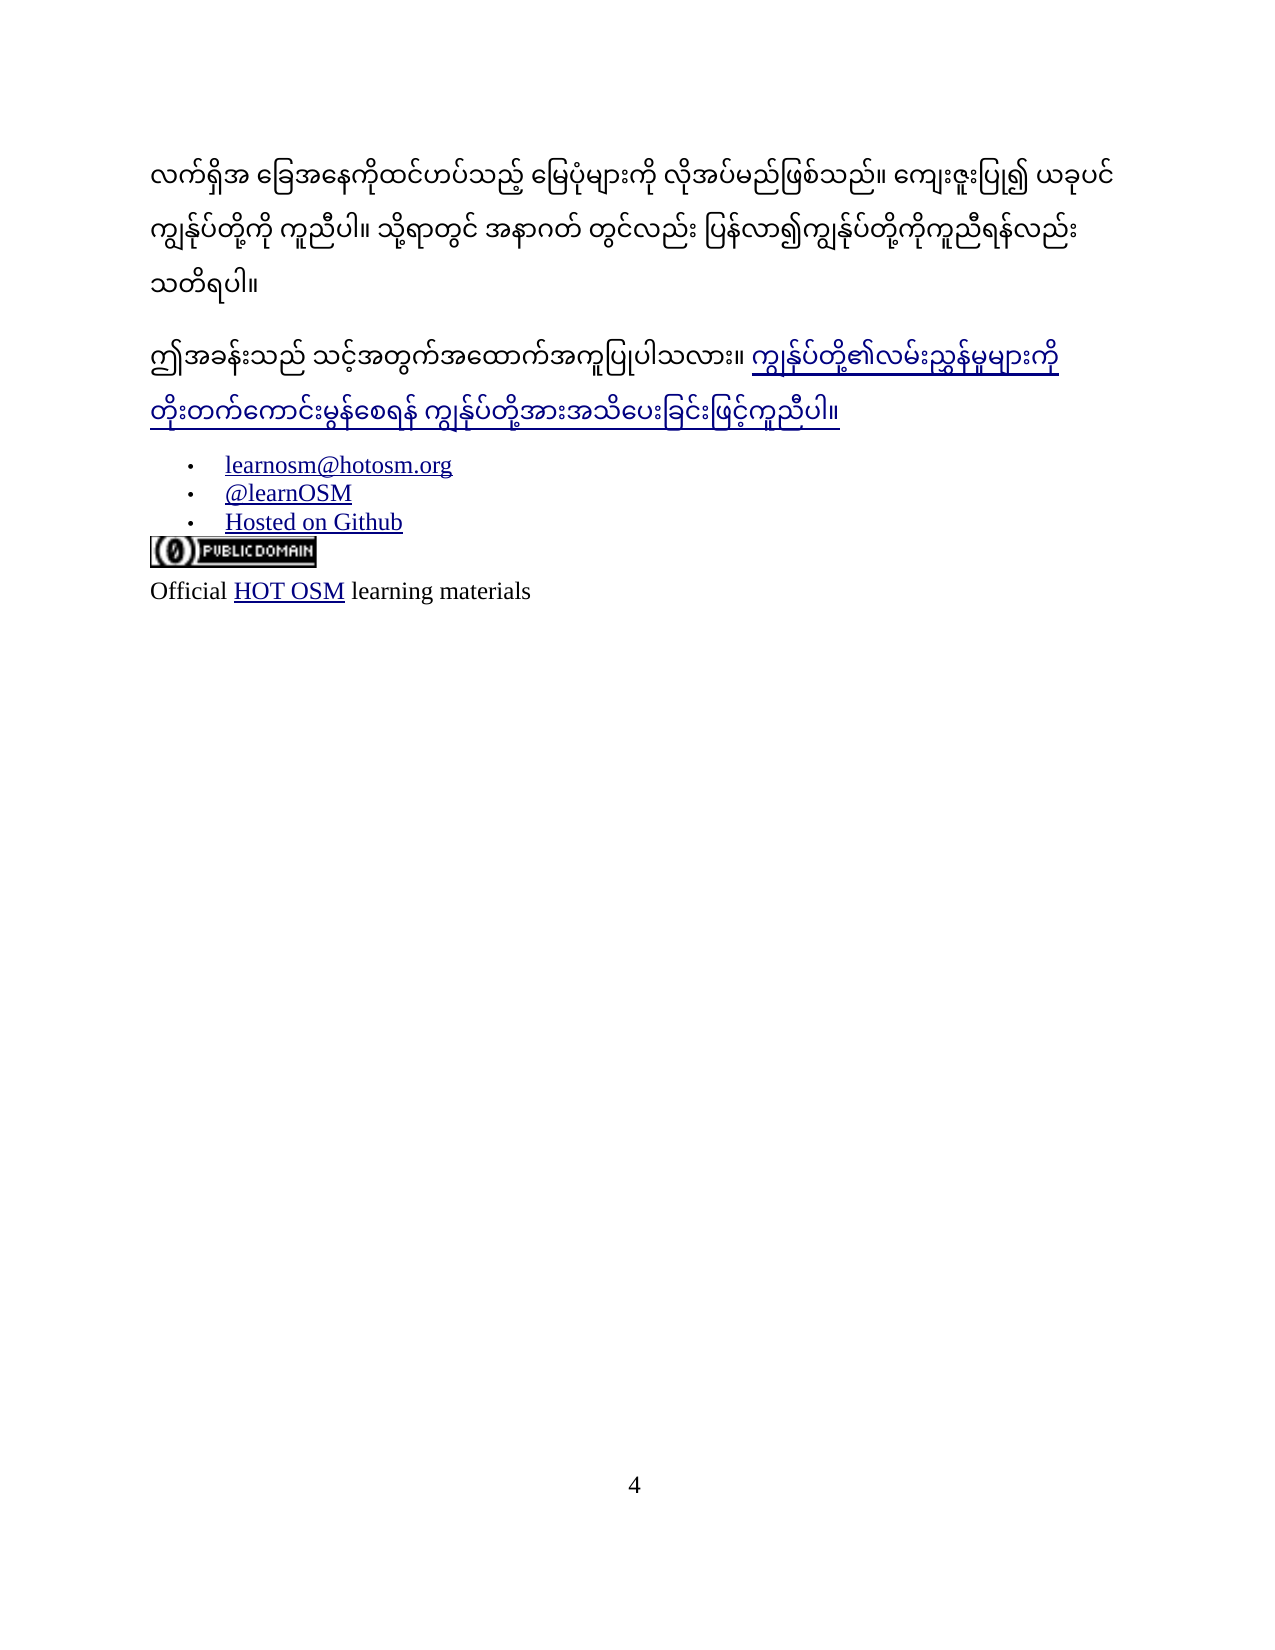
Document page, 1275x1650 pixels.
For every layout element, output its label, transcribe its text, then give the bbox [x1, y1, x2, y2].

text Official HOT OSM learning materials [150, 576, 1125, 605]
text ဤအခန်းသည် သင့်အတွက်အထောက်အကူပြုပါသလား။ ကျွန်ုပ်တို့၏လမ်းညွှန်မှုများကိုတိုးတက်ကောင်းမွန်စေရန် ကျွန်ုပ်တို့အားအသိပေးခြင်းဖြင့်ကူညီပါ။ [150, 332, 1125, 441]
list @learnOSM [187, 478, 1125, 507]
list Hosted on Github [187, 507, 1125, 536]
text လက်ရှိအ ခြေအနေကိုထင်ဟပ်သည့် မြေပုံများကို လိုအပ်မည်ဖြစ်သည်။ ကျေးဇူးပြု၍ ယခုပင် ကျွန်ုပ်တို့ကို ကူညီပါ။ သို့ရာတွင် အနာဂတ် တွင်လည်း ပြန်လာ၍ကျွန်ုပ်တို့ကိုကူညီရန်လည်း သတိရပါ။ [150, 150, 1125, 314]
picture [150, 536, 317, 568]
list learnosm@hotosm.org [187, 450, 1125, 478]
